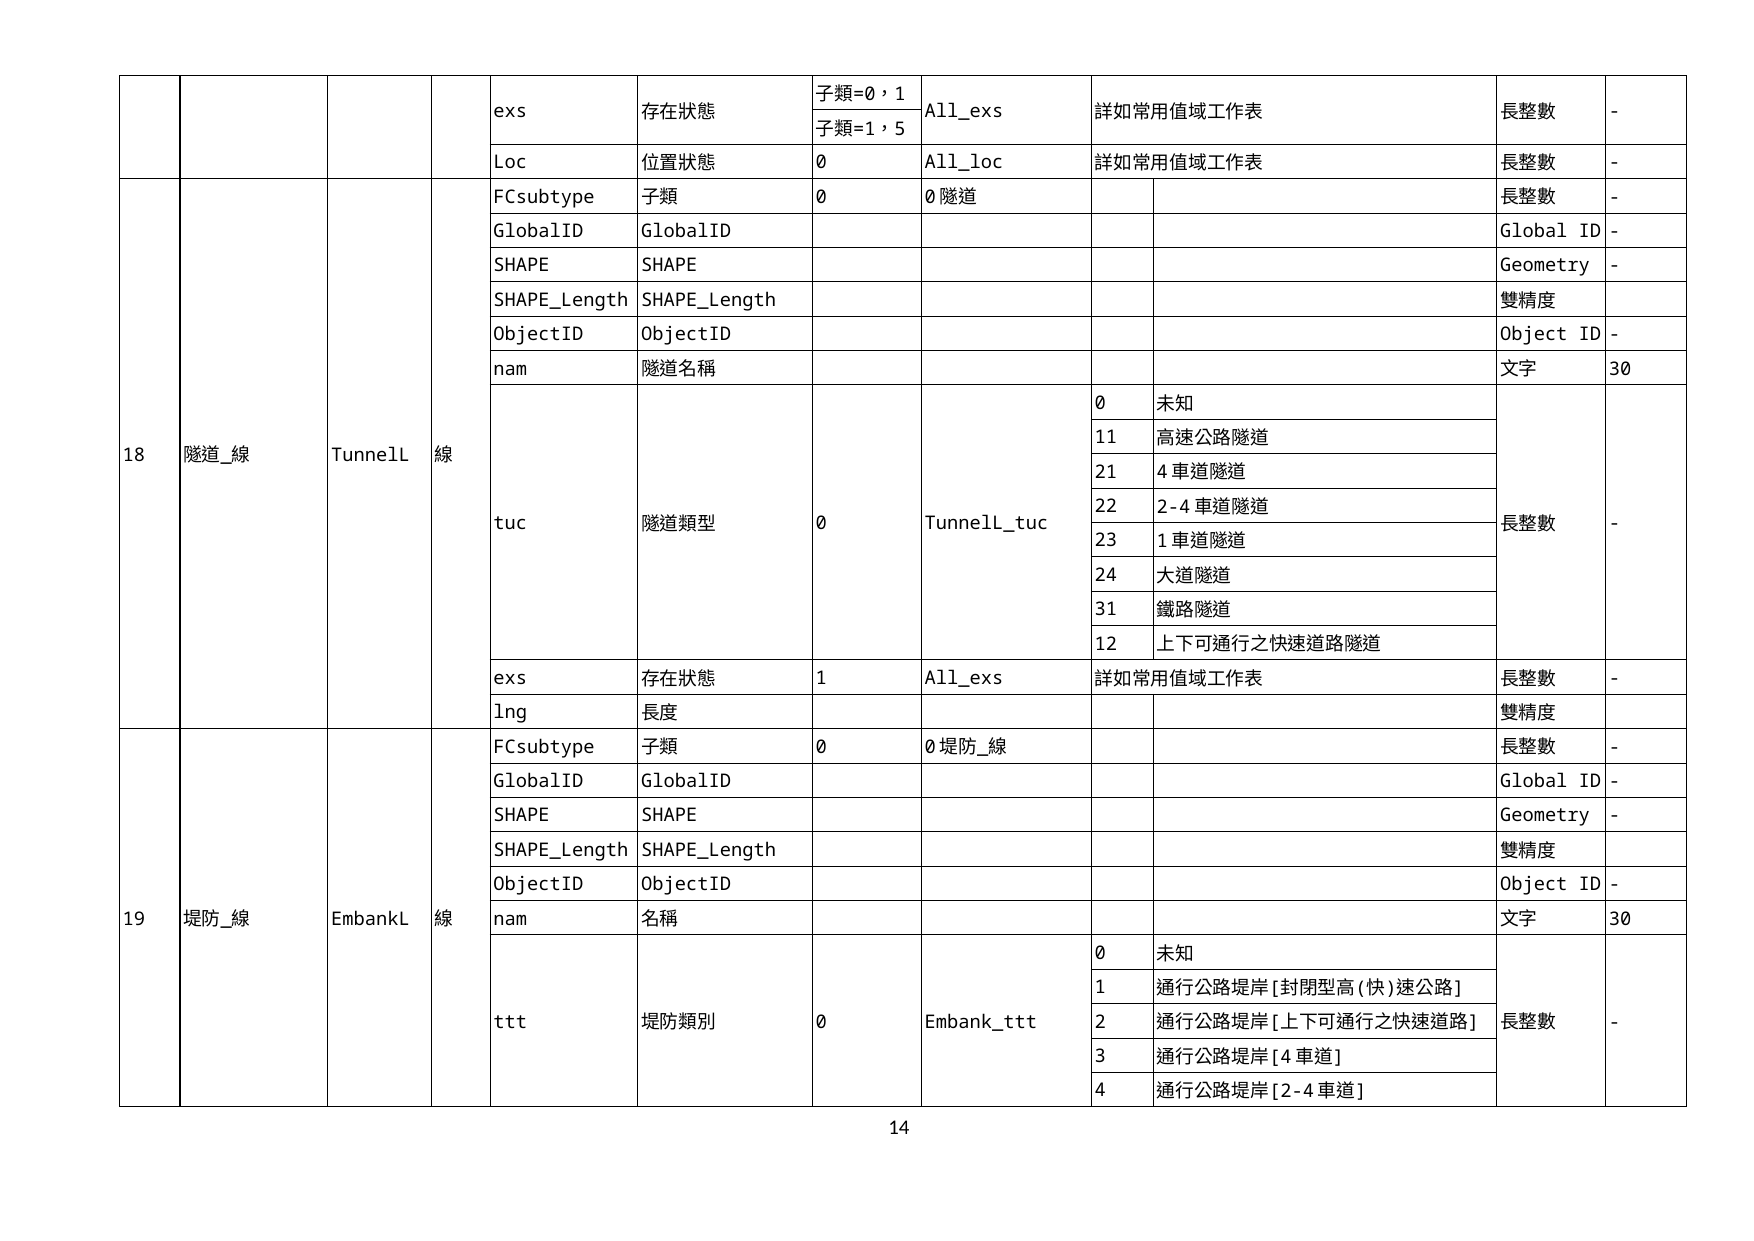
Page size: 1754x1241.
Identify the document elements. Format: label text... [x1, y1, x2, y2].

table_cell [1092, 764, 1153, 797]
table_cell [813, 282, 921, 316]
table_cell GlobalID [491, 764, 637, 797]
table_cell [813, 317, 921, 350]
table_cell [1154, 729, 1496, 762]
table_cell [922, 351, 1091, 384]
table_cell exs [491, 76, 637, 144]
table_cell 31 [1092, 592, 1153, 625]
table_cell 0 [813, 729, 921, 762]
table_cell 詳如常用值域工作表 [1092, 76, 1496, 144]
table_cell [1092, 214, 1153, 247]
table_cell SHAPE_Length [638, 832, 812, 866]
table_cell 通行公路堤岸[封閉型高(快)速公路] [1154, 970, 1496, 1003]
table_cell [1154, 798, 1496, 831]
table_cell - [1606, 179, 1686, 212]
table_cell 0隧道 [922, 179, 1091, 212]
table_cell [1154, 214, 1496, 247]
table_cell - [1606, 798, 1686, 831]
table_cell - [1606, 385, 1686, 659]
table_cell [1154, 317, 1496, 350]
table_cell 4車道隧道 [1154, 454, 1496, 487]
table_cell - [1606, 248, 1686, 281]
table_cell Embank_ttt [922, 935, 1091, 1106]
table_cell [1154, 351, 1496, 384]
table_cell 上下可通行之快速道路隧道 [1154, 626, 1496, 659]
table_cell 長整數 [1497, 660, 1605, 694]
table_cell 30 [1606, 351, 1686, 384]
table_cell [1092, 695, 1153, 728]
table_cell SHAPE_Length [491, 282, 637, 316]
table_cell [1154, 832, 1496, 866]
table_cell 長整數 [1497, 76, 1605, 144]
table_cell 長整數 [1497, 145, 1605, 178]
table_cell [1092, 248, 1153, 281]
table_cell ObjectID [638, 317, 812, 350]
table_cell SHAPE_Length [491, 832, 637, 866]
table_cell 23 [1092, 523, 1153, 556]
table_cell nam [491, 901, 637, 934]
table_cell exs [491, 660, 637, 694]
table_cell 未知 [1154, 935, 1496, 969]
table_cell Global ID [1497, 214, 1605, 247]
table_cell [1092, 901, 1153, 934]
table_cell 1 [1092, 970, 1153, 1003]
table_cell 高速公路隧道 [1154, 420, 1496, 453]
table_cell 線 [432, 729, 490, 1106]
table_cell 長整數 [1497, 385, 1605, 659]
table_cell 子類 [638, 729, 812, 762]
table_cell 詳如常用值域工作表 [1092, 145, 1496, 178]
table_cell All_loc [922, 145, 1091, 178]
table_cell 18 [120, 179, 179, 728]
table_cell [813, 832, 921, 866]
table_cell 1 [813, 660, 921, 694]
table_cell [922, 317, 1091, 350]
table_cell 19 [120, 729, 179, 1106]
table_cell GlobalID [491, 214, 637, 247]
table_cell [813, 901, 921, 934]
table_cell 子類=0，1 [813, 76, 921, 109]
table_cell 2 [1092, 1004, 1153, 1037]
table_cell 隧道_線 [181, 179, 327, 728]
table_cell SHAPE_Length [638, 282, 812, 316]
table_cell [1092, 798, 1153, 831]
table_cell [1154, 248, 1496, 281]
table_cell 30 [1606, 901, 1686, 934]
table_cell [922, 214, 1091, 247]
table_cell SHAPE [638, 798, 812, 831]
table_cell [813, 867, 921, 900]
table_cell TunnelL_tuc [922, 385, 1091, 659]
table_cell 22 [1092, 489, 1153, 522]
table_cell 0 [813, 145, 921, 178]
table_cell Object ID [1497, 867, 1605, 900]
table_cell [922, 248, 1091, 281]
table_cell [1154, 282, 1496, 316]
table_cell ObjectID [491, 317, 637, 350]
table_cell Geometry [1497, 798, 1605, 831]
table_cell [1154, 695, 1496, 728]
table_cell 存在狀態 [638, 660, 812, 694]
table_cell 詳如常用值域工作表 [1092, 660, 1496, 694]
table_cell 0 [1092, 385, 1153, 419]
table_cell All_exs [922, 76, 1091, 144]
table_cell 通行公路堤岸[2-4車道] [1154, 1073, 1496, 1106]
table_cell 2-4車道隧道 [1154, 489, 1496, 522]
table_cell [1154, 867, 1496, 900]
table_cell [922, 832, 1091, 866]
table_cell [1606, 695, 1686, 728]
table_cell 21 [1092, 454, 1153, 487]
table_cell 0 [813, 385, 921, 659]
table_cell [120, 76, 179, 178]
table_cell 24 [1092, 557, 1153, 591]
table_cell [181, 76, 327, 178]
table_cell GlobalID [638, 764, 812, 797]
table_cell 大道隧道 [1154, 557, 1496, 591]
table_cell [813, 248, 921, 281]
table_cell [813, 351, 921, 384]
table_cell 0 [813, 179, 921, 212]
table_cell Geometry [1497, 248, 1605, 281]
table_cell 子類=1，5 [813, 110, 921, 144]
table_cell - [1606, 867, 1686, 900]
table_cell 文字 [1497, 351, 1605, 384]
table_cell - [1606, 76, 1686, 144]
table_cell 雙精度 [1497, 282, 1605, 316]
table_cell 存在狀態 [638, 76, 812, 144]
table_cell [922, 867, 1091, 900]
table_cell 位置狀態 [638, 145, 812, 178]
table_cell [1606, 832, 1686, 866]
table_cell Loc [491, 145, 637, 178]
table_cell [813, 214, 921, 247]
table_cell - [1606, 729, 1686, 762]
table_cell TunnelL [328, 179, 431, 728]
table_cell 通行公路堤岸[上下可通行之快速道路] [1154, 1004, 1496, 1037]
table_cell 子類 [638, 179, 812, 212]
table_cell Global ID [1497, 764, 1605, 797]
table_cell [1092, 179, 1153, 212]
table_cell 名稱 [638, 901, 812, 934]
table_cell 0堤防_線 [922, 729, 1091, 762]
table_cell 0 [1092, 935, 1153, 969]
table_cell [1092, 317, 1153, 350]
table_cell [922, 901, 1091, 934]
table_cell 堤防類別 [638, 935, 812, 1106]
table_cell 線 [432, 179, 490, 728]
table_cell 4 [1092, 1073, 1153, 1106]
table_cell [922, 282, 1091, 316]
table_cell 3 [1092, 1039, 1153, 1072]
table_cell [1154, 179, 1496, 212]
table_cell 1車道隧道 [1154, 523, 1496, 556]
table_cell [813, 695, 921, 728]
table_cell 長整數 [1497, 729, 1605, 762]
table_cell All_exs [922, 660, 1091, 694]
table_cell - [1606, 660, 1686, 694]
table_cell [1092, 832, 1153, 866]
table_cell [922, 764, 1091, 797]
table_cell ObjectID [491, 867, 637, 900]
table_cell 12 [1092, 626, 1153, 659]
table_cell [922, 798, 1091, 831]
table_cell - [1606, 145, 1686, 178]
table_cell - [1606, 214, 1686, 247]
table_cell [1092, 867, 1153, 900]
table_cell 長整數 [1497, 179, 1605, 212]
table_cell ObjectID [638, 867, 812, 900]
table_cell - [1606, 317, 1686, 350]
table_cell SHAPE [491, 798, 637, 831]
table_cell - [1606, 764, 1686, 797]
table_cell [328, 76, 431, 178]
table_cell 長度 [638, 695, 812, 728]
table_cell SHAPE [638, 248, 812, 281]
table_cell FCsubtype [491, 729, 637, 762]
table_cell [1092, 729, 1153, 762]
table_cell ttt [491, 935, 637, 1106]
table_cell [432, 76, 490, 178]
table_cell 未知 [1154, 385, 1496, 419]
table_cell nam [491, 351, 637, 384]
table_cell [1154, 764, 1496, 797]
table_cell FCsubtype [491, 179, 637, 212]
table_cell [1092, 351, 1153, 384]
table_cell 文字 [1497, 901, 1605, 934]
table_cell [1154, 901, 1496, 934]
table_cell 堤防_線 [181, 729, 327, 1106]
table_cell [813, 764, 921, 797]
table_cell 0 [813, 935, 921, 1106]
table_cell 隧道類型 [638, 385, 812, 659]
table_cell SHAPE [491, 248, 637, 281]
table_cell [1606, 282, 1686, 316]
table_cell - [1606, 935, 1686, 1106]
table_cell 通行公路堤岸[4車道] [1154, 1039, 1496, 1072]
table_cell 11 [1092, 420, 1153, 453]
table_cell 鐵路隧道 [1154, 592, 1496, 625]
table_cell 雙精度 [1497, 832, 1605, 866]
table_cell tuc [491, 385, 637, 659]
table_cell 長整數 [1497, 935, 1605, 1106]
table_cell GlobalID [638, 214, 812, 247]
table_cell 隧道名稱 [638, 351, 812, 384]
table_cell Object ID [1497, 317, 1605, 350]
table_cell [922, 695, 1091, 728]
table_cell EmbankL [328, 729, 431, 1106]
table_cell [813, 798, 921, 831]
table_cell [1092, 282, 1153, 316]
table_cell lng [491, 695, 637, 728]
table_cell 雙精度 [1497, 695, 1605, 728]
